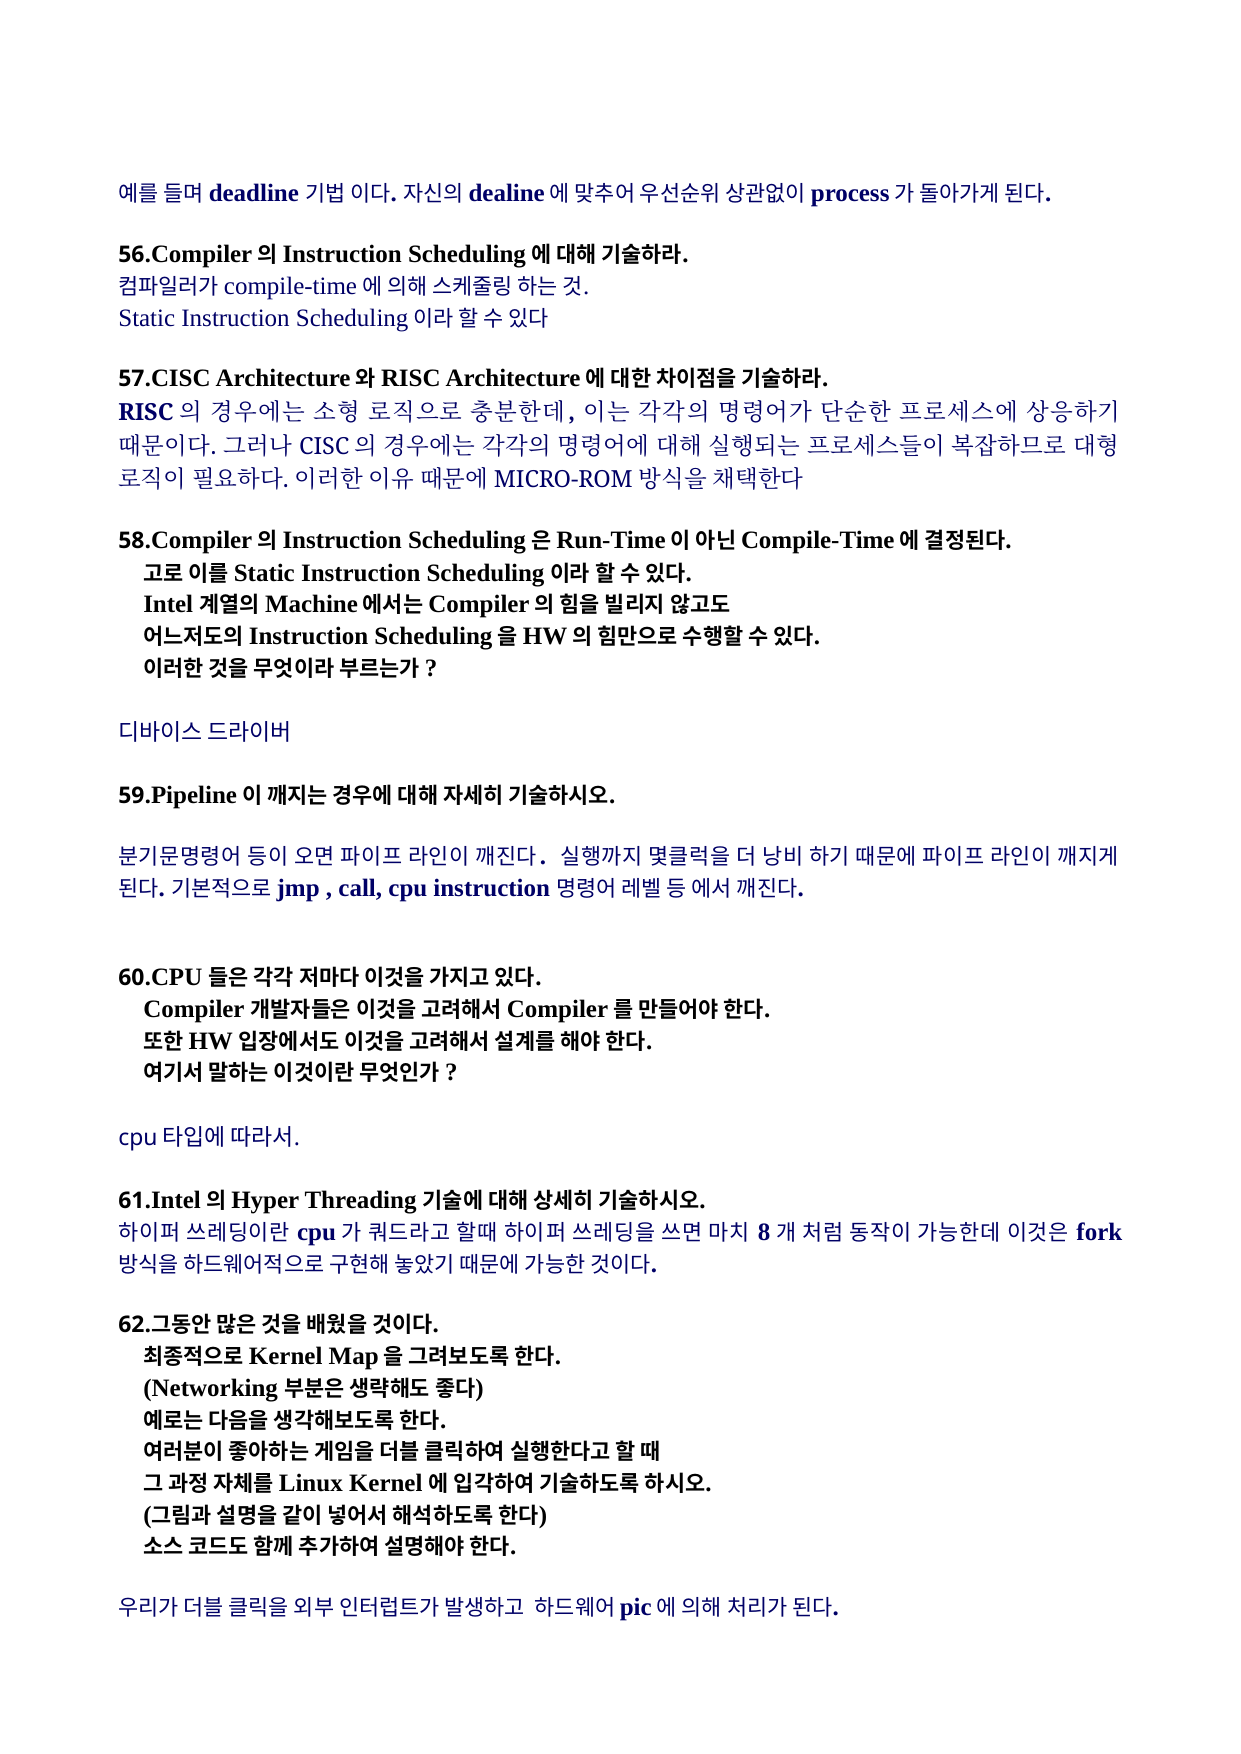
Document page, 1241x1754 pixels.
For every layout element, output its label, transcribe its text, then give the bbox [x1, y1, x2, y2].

text 62.그동안 많은 것을 배웠을 것이다. [118, 1307, 1122, 1339]
text 컴파일러가 compile-time에 의해 스케줄링 하는 것. [118, 269, 1122, 301]
text cpu타입에 따라서. [118, 1118, 1122, 1152]
text Static Instruction Scheduling이라 할 수 있다 [118, 301, 1122, 332]
text 우리가 더블 클릭을 외부 인터럽트가 발생하고 하드웨어pic에 의해 처리가 된다. [118, 1590, 1122, 1621]
text Compiler 개발자들은 이것을 고려해서 Compiler를 만들어야 한다. [118, 992, 1122, 1024]
text 예를 들며 deadline 기법 이다. 자신의 dealine에 맞추어 우선순위 상관없이 process가 돌아가게 된다. [118, 176, 1122, 208]
text 57.CISC Architecture와 RISC Architecture에 대한 차이점을 기술하라. [118, 361, 1122, 393]
text 어느저도의 Instruction Scheduling을 HW의 힘만으로 수행할 수 있다. [118, 619, 1122, 651]
text 56.Compiler의 Instruction Scheduling에 대해 기술하라. [118, 237, 1122, 269]
text 이러한 것을 무엇이라 부르는가 ? [118, 651, 1122, 682]
text 여기서 말하는 이것이란 무엇인가 ? [118, 1055, 1122, 1087]
text 58.Compiler의 Instruction Scheduling은 Run-Time이 아닌 Compile-Time에 결정된다. [118, 523, 1122, 556]
text 하이퍼 쓰레딩이란 cpu가 쿼드라고 할때 하이퍼 쓰레딩을 쓰면 마치 8개 처럼 동작이 가능한데 이것은 fork방식을 하드웨어적으로 구현해 놓았기 때문에 가능한 것이다. [118, 1215, 1122, 1278]
text 61.Intel의 Hyper Threading 기술에 대해 상세히 기술하시오. [118, 1183, 1122, 1215]
text (Networking 부분은 생략해도 좋다) [118, 1371, 1122, 1403]
text RISC의 경우에는 소형 로직으로 충분한데, 이는 각각의 명령어가 단순한 프로세스에 상응하기 때문이다. 그러나 CISC의 경우에는 각각의 명령어에 대해 실행되는 프로세스들이 복잡하므로 대형 로직이 필요하다. 이러한 이유 때문에 MICRO-ROM 방식을 채택한다 [118, 393, 1122, 495]
text 여러분이 좋아하는 게임을 더블 클릭하여 실행한다고 할 때 [118, 1434, 1122, 1466]
text 소스 코드도 함께 추가하여 설명해야 한다. [118, 1529, 1122, 1561]
text 디바이스 드라이버 [118, 714, 1122, 747]
text Intel 계열의 Machine에서는 Compiler의 힘을 빌리지 않고도 [118, 587, 1122, 619]
text 고로 이를 Static Instruction Scheduling이라 할 수 있다. [118, 556, 1122, 587]
text 60.CPU 들은 각각 저마다 이것을 가지고 있다. [118, 960, 1122, 992]
text 59.Pipeline이 깨지는 경우에 대해 자세히 기술하시오. [118, 778, 1122, 810]
text 최종적으로 Kernel Map을 그려보도록 한다. [118, 1339, 1122, 1371]
text (그림과 설명을 같이 넣어서 해석하도록 한다) [118, 1498, 1122, 1529]
text 예로는 다음을 생각해보도록 한다. [118, 1403, 1122, 1434]
text 분기문명령어 등이 오면 파이프 라인이 깨진다. 실행까지 몇클럭을 더 낭비 하기 때문에 파이프 라인이 깨지게 된다. 기본적으로 jmp , call, cpu instruction 명령어 레벨 등 에서 깨진다. [118, 839, 1122, 902]
text 그 과정 자체를 Linux Kernel 에 입각하여 기술하도록 하시오. [118, 1466, 1122, 1498]
text 또한 HW 입장에서도 이것을 고려해서 설계를 해야 한다. [118, 1024, 1122, 1055]
